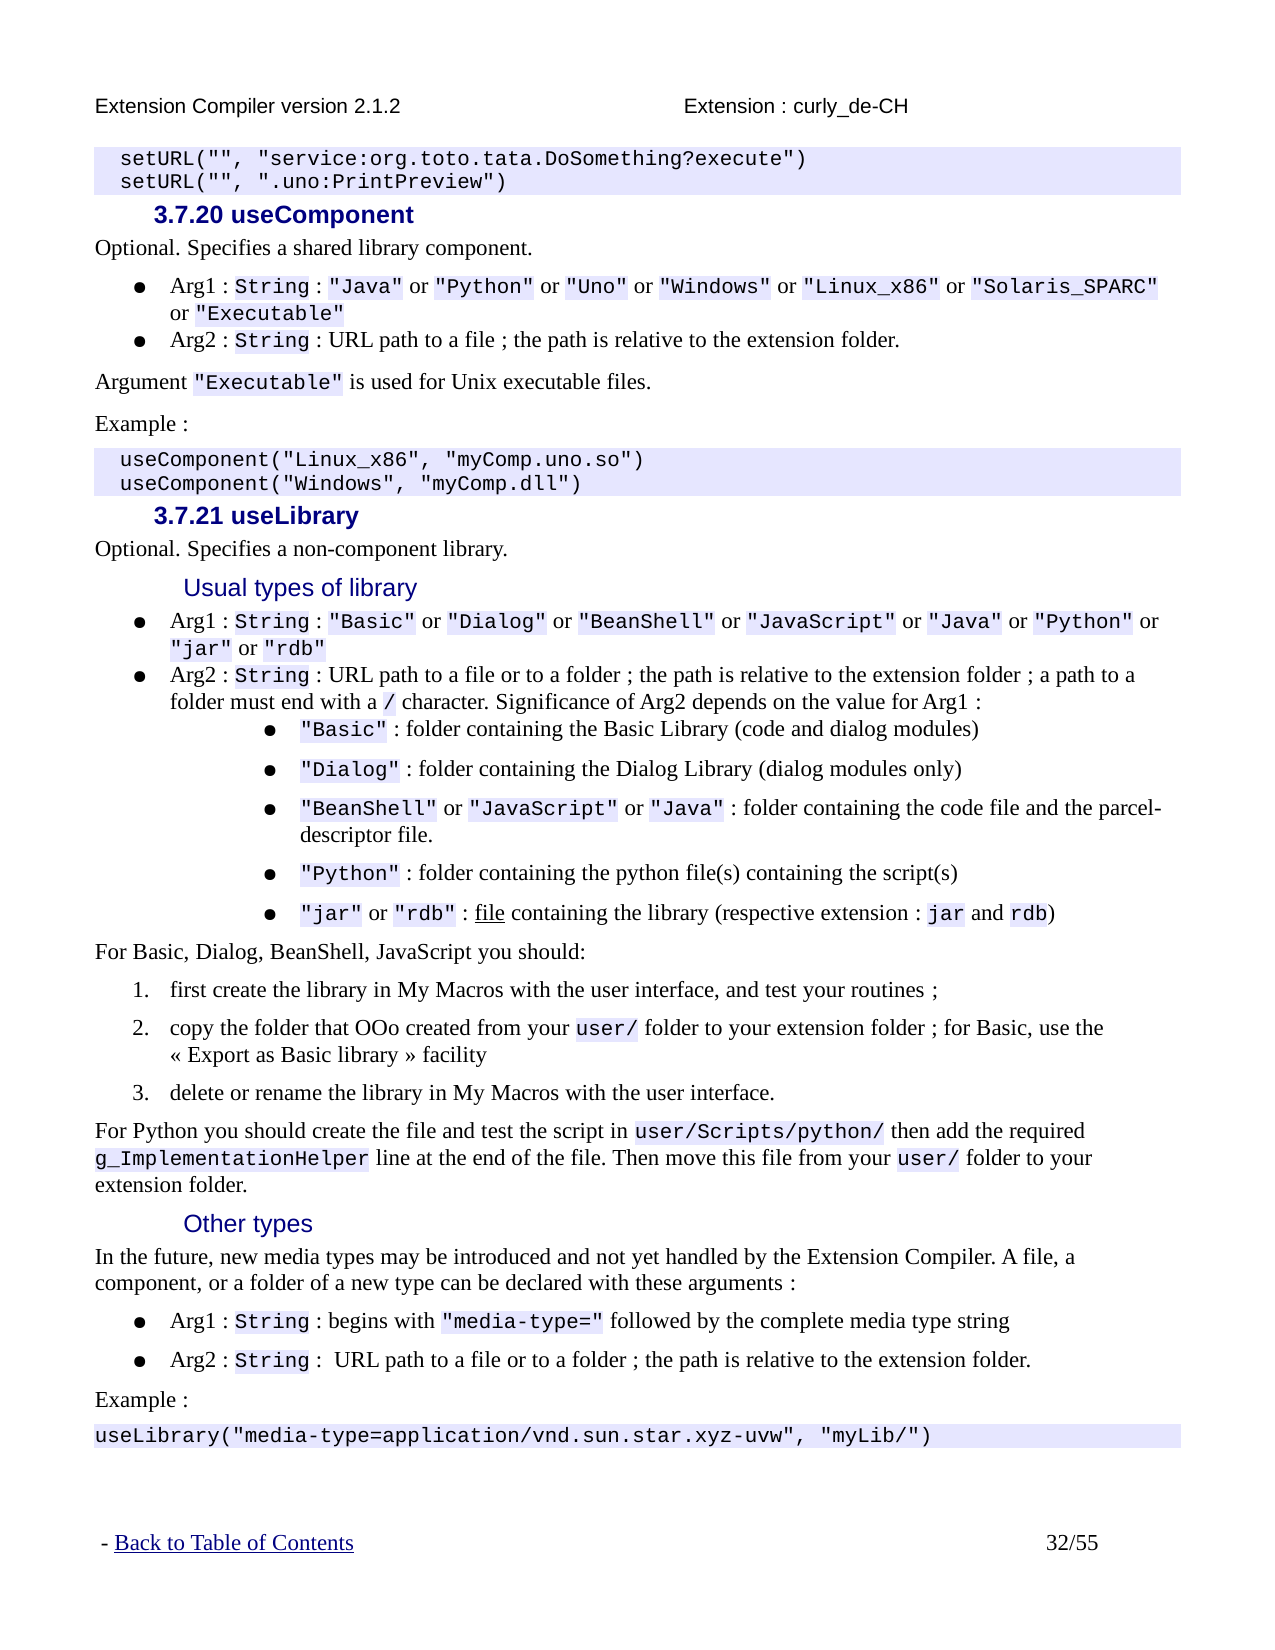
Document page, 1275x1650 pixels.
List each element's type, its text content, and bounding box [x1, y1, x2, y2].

text In the future, new media types may be introduced and not yet handled by the Extension Compiler. A file, a component, or a folder of a new type can be declared with these arguments : [94, 1244, 1181, 1295]
list "Basic" : folder containing the Basic Library (code and dialog modules) [262, 716, 1181, 743]
list first create the library in My Macros with the user interface, and test your routines ; [132, 977, 1181, 1003]
text Example : [94, 1387, 1181, 1412]
text For Basic, Dialog, BeanShell, JavaScript you should: [94, 939, 1181, 964]
text Optional. Specifies a shared library component. [94, 235, 1181, 261]
subtitle useComponent [153, 201, 1181, 229]
list Arg1 : String : begins with "media-type=" followed by the complete media type string [132, 1308, 1181, 1334]
list "Dialog" : folder containing the Dialog Library (dialog modules only) [262, 756, 1181, 783]
text For Python you should create the file and test the script in user/Scripts/python/ then add the required g_ImplementationHelper line at the end of the file. Then move this file from your user/ folder to your extension folder. [94, 1118, 1181, 1198]
list Arg2 : String : URL path to a file or to a folder ; the path is relative to the extension folder ; a path to a folder must end with a / character. Significance of Arg2 depends on the value for Arg1 : [132, 662, 1181, 716]
text useComponent("Windows", "myComp.dll") [94, 472, 1181, 496]
text Argument "Executable" is used for Unix executable files. [94, 369, 1181, 396]
list Arg2 : String : URL path to a file or to a folder ; the path is relative to the extension folder. [132, 1347, 1181, 1374]
list Arg1 : String : "Basic" or "Dialog" or "BeanShell" or "JavaScript" or "Java" or "Python" or "jar" or "rdb" [132, 608, 1181, 662]
text Optional. Specifies a non-component library. [94, 536, 1181, 562]
list Arg1 : String : "Java" or "Python" or "Uno" or "Windows" or "Linux_x86" or "Solaris_SPARC" or "Executable" [132, 273, 1181, 327]
subtitle Other types [183, 1210, 1181, 1238]
text useLibrary("media-type=application/vnd.sun.star.xyz-uvw", "myLib/") [94, 1424, 1181, 1448]
text setURL("", "service:org.toto.tata.DoSomething?execute") [94, 147, 1181, 171]
list "BeanShell" or "JavaScript" or "Java" : folder containing the code file and the parcel-descriptor file. [262, 795, 1181, 848]
list "Python" : folder containing the python file(s) containing the script(s) [262, 860, 1181, 887]
text setURL("", ".uno:PrintPreview") [94, 171, 1181, 195]
list "jar" or "rdb" : file containing the library (respective extension : jar and rdb) [262, 899, 1181, 927]
text Example : [94, 410, 1181, 436]
list copy the folder that OOo created from your user/ folder to your extension folder ; for Basic, use the « Export as Basic library » facility [132, 1015, 1181, 1068]
text useComponent("Linux_x86", "myComp.uno.so") [94, 448, 1181, 472]
list delete or rename the library in My Macros with the user interface. [132, 1080, 1181, 1106]
subtitle useLibrary [153, 502, 1181, 530]
subtitle Usual types of library [183, 574, 1181, 602]
list Arg2 : String : URL path to a file ; the path is relative to the extension folder. [132, 327, 1181, 354]
